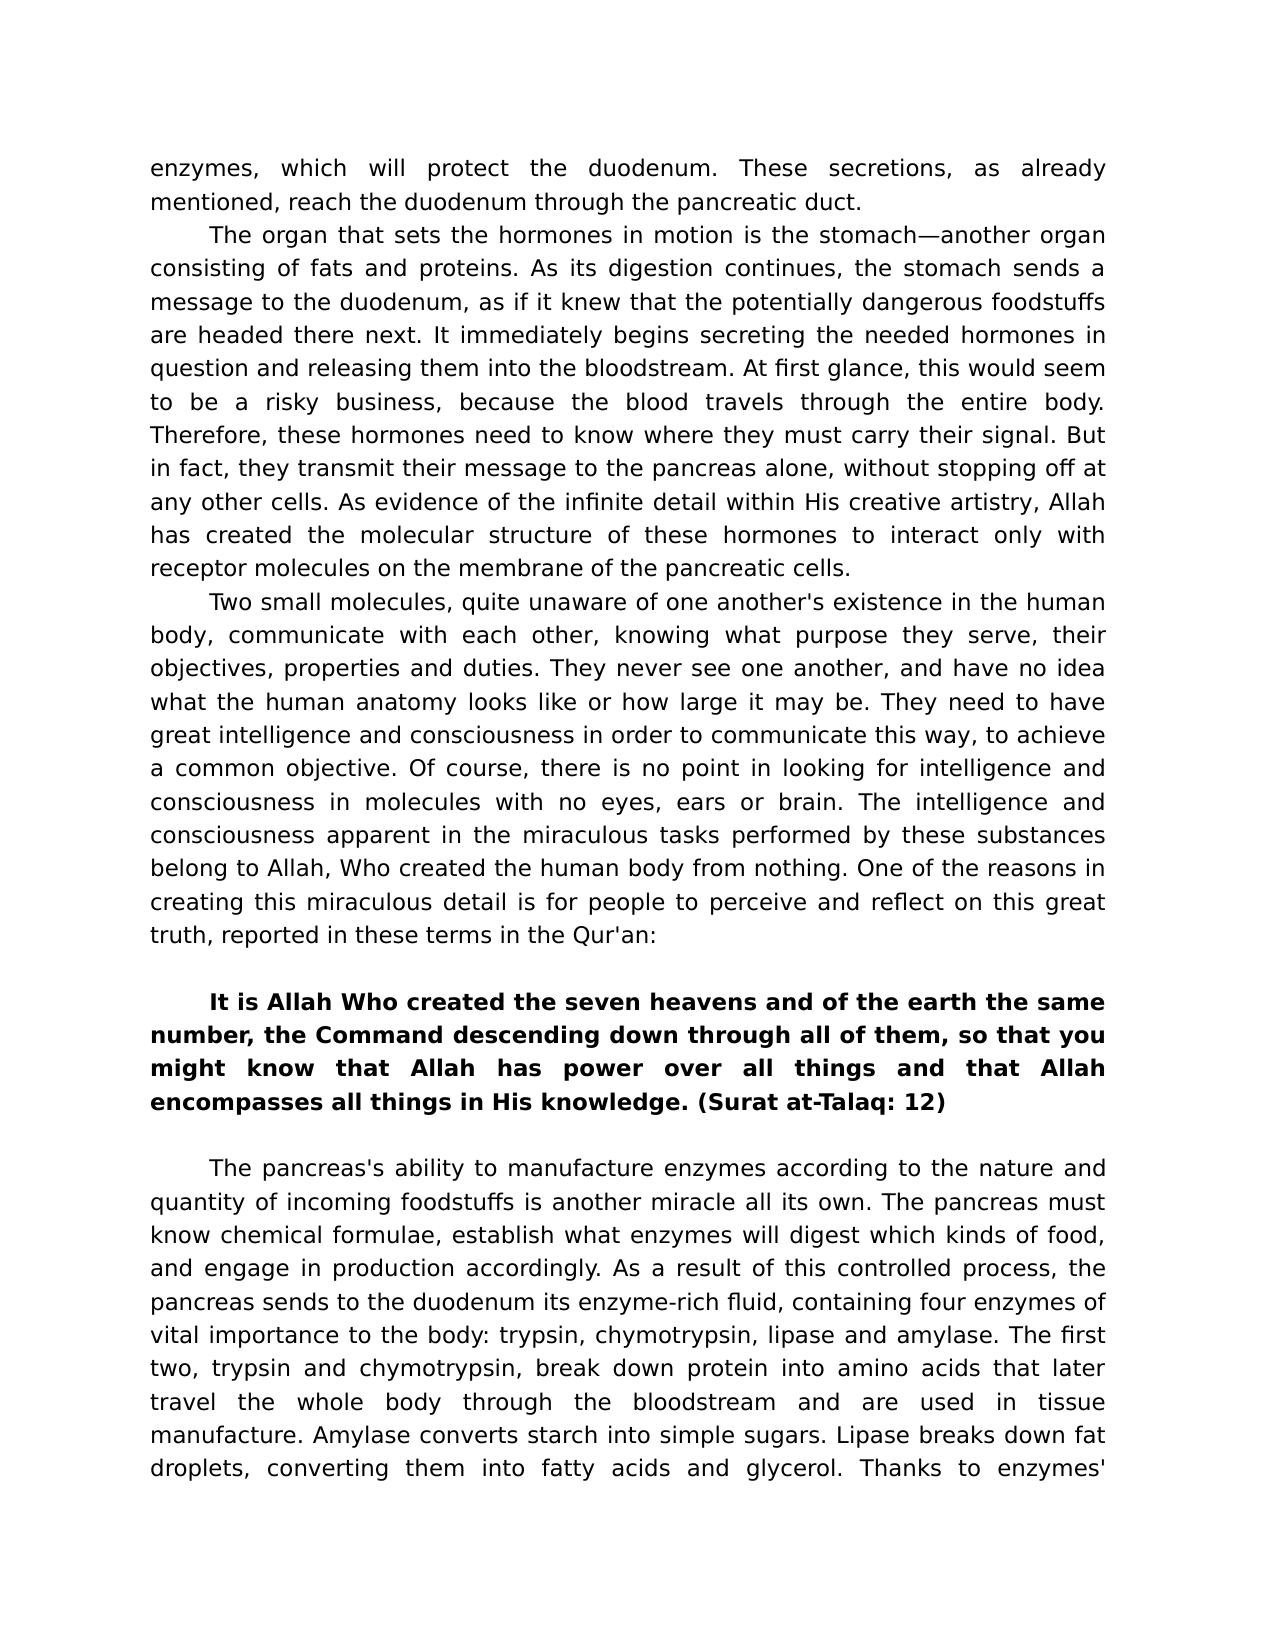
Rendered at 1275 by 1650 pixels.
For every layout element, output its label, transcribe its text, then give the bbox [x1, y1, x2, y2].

text The pancreas's ability to manufacture enzymes according to the nature and quantity of incoming foodstuffs is another miracle all its own. The pancreas must know chemical formulae, establish what enzymes will digest which kinds of food, and engage in production accordingly. As a result of this controlled process, the pancreas sends to the duodenum its enzyme-rich fluid, containing four enzymes of vital importance to the body: trypsin, chymotrypsin, lipase and amylase. The first two, trypsin and chymotrypsin, break down protein into amino acids that later travel the whole body through the bloodstream and are used in tissue manufacture. Amylase converts starch into simple sugars. Lipase breaks down fat droplets, converting them into fatty acids and glycerol. Thanks to enzymes' [150, 1150, 1107, 1483]
text enzymes, which will protect the duodenum. These secretions, as already mentioned, reach the duodenum through the pancreatic duct. [150, 150, 1107, 217]
text The organ that sets the hormones in motion is the stomach—another organ consisting of fats and proteins. As its digestion continues, the stomach sends a message to the duodenum, as if it knew that the potentially dangerous foodstuffs are headed there next. It immediately begins secreting the needed hormones in question and releasing them into the bloodstream. At first glance, this would seem to be a risky business, because the blood travels through the entire body. Therefore, these hormones need to know where they must carry their signal. But in fact, they transmit their message to the pancreas alone, without stopping off at any other cells. As evidence of the infinite detail within His creative artistry, Allah has created the molecular structure of these hormones to interact only with receptor molecules on the membrane of the pancreatic cells. [150, 217, 1107, 583]
text It is Allah Who created the seven heavens and of the earth the same number, the Command descending down through all of them, so that you might know that Allah has power over all things and that Allah encompasses all things in His knowledge. (Surat at-Talaq: 12) [150, 983, 1107, 1117]
text Two small molecules, quite unaware of one another's existence in the human body, communicate with each other, knowing what purpose they serve, their objectives, properties and duties. They never see one another, and have no idea what the human anatomy looks like or how large it may be. They need to have great intelligence and consciousness in order to communicate this way, to achieve a common objective. Of course, there is no point in looking for intelligence and consciousness in molecules with no eyes, ears or brain. The intelligence and consciousness apparent in the miraculous tasks performed by these substances belong to Allah, Who created the human body from nothing. One of the reasons in creating this miraculous detail is for people to perceive and reflect on this great truth, reported in these terms in the Qur'an: [150, 583, 1107, 950]
